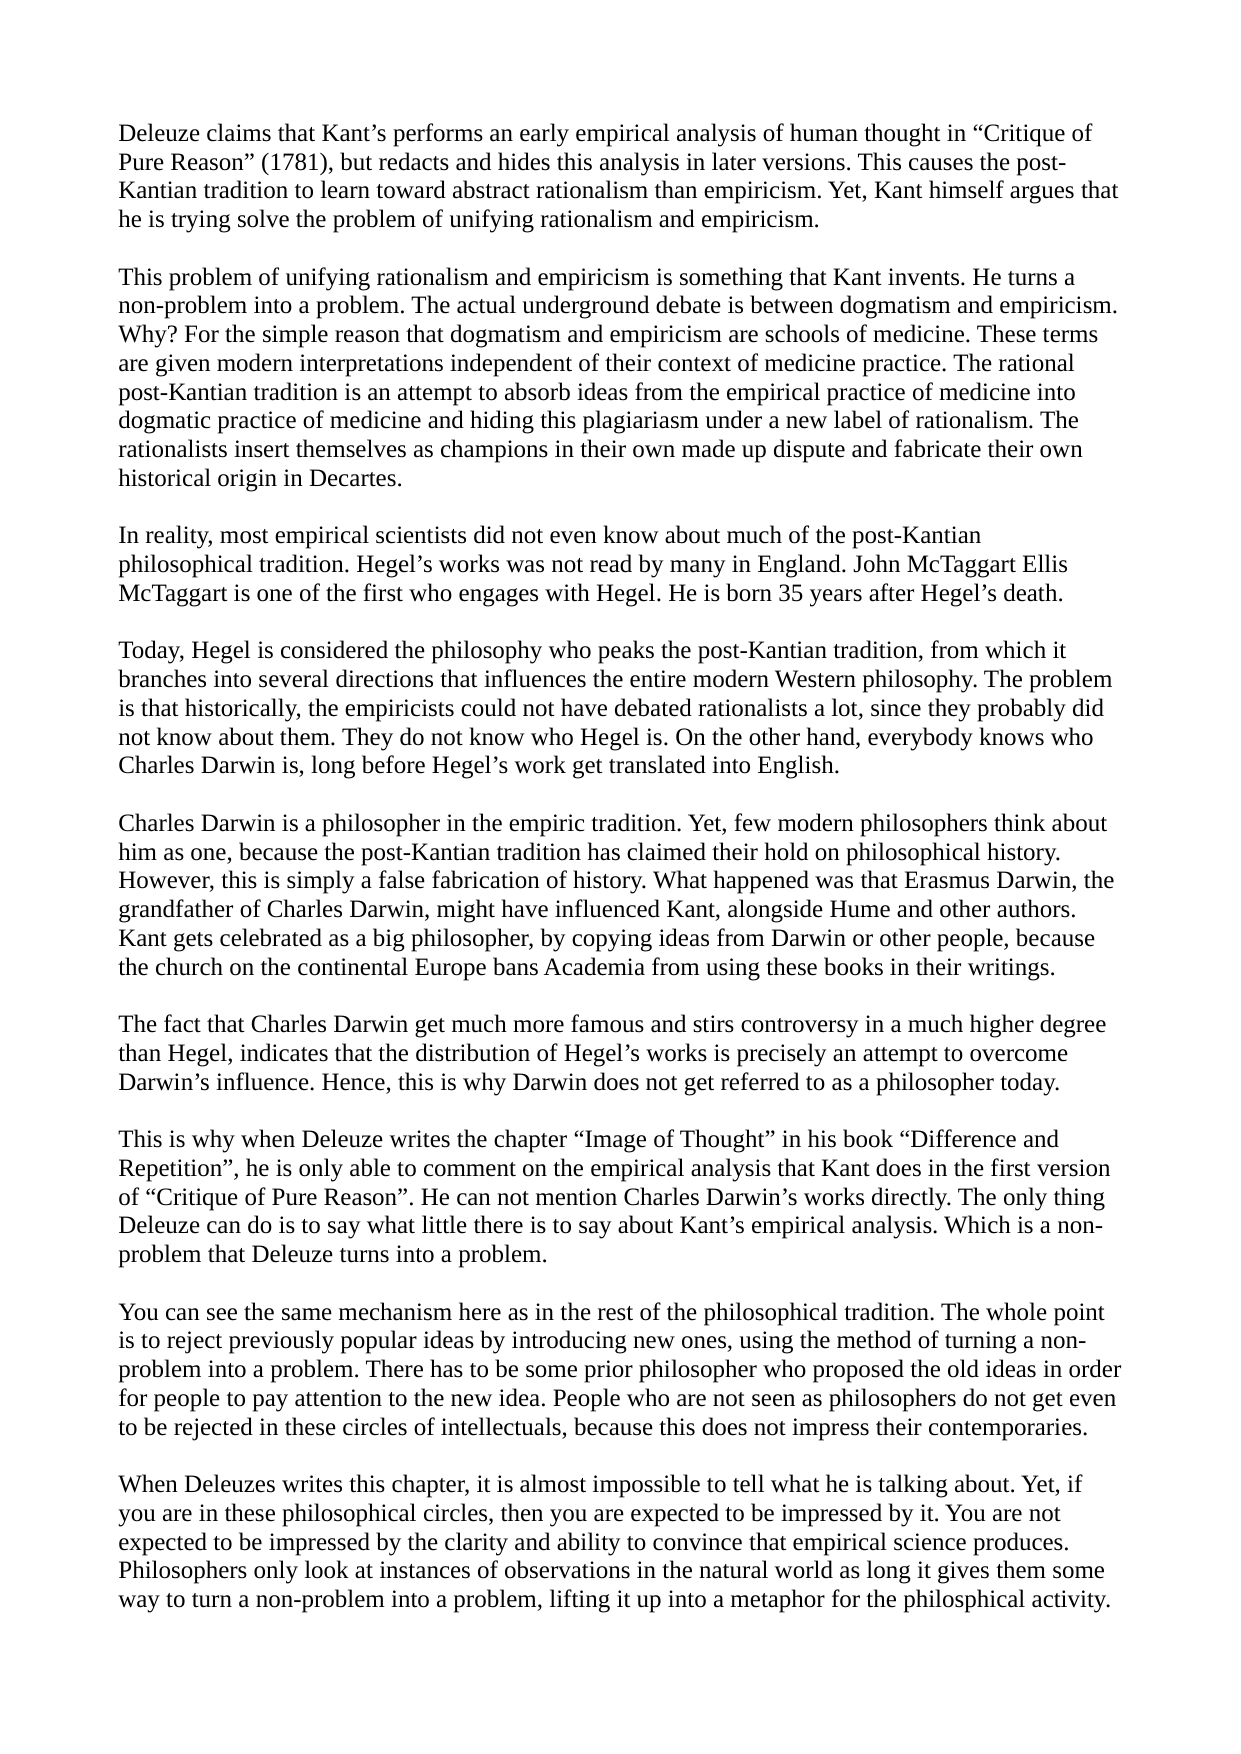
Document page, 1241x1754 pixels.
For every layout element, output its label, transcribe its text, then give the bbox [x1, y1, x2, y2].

text The fact that Charles Darwin get much more famous and stirs controversy in a much higher degree than Hegel, indicates that the distribution of Hegel’s works is precisely an attempt to overcome Darwin’s influence. Hence, this is why Darwin does not get referred to as a philosopher today. [118, 1009, 1122, 1096]
text This is why when Deleuze writes the chapter “Image of Thought” in his book “Difference and Repetition”, he is only able to comment on the empirical analysis that Kant does in the first version of “Critique of Pure Reason”. He can not mention Charles Darwin’s works directly. The only thing Deleuze can do is to say what little there is to say about Kant’s empirical analysis. Which is a non-problem that Deleuze turns into a problem. [118, 1124, 1122, 1268]
text You can see the same mechanism here as in the rest of the philosophical tradition. The whole point is to reject previously popular ideas by introducing new ones, using the method of turning a non-problem into a problem. There has to be some prior philosopher who proposed the old ideas in order for people to pay attention to the new idea. People who are not seen as philosophers do not get even to be rejected in these circles of intellectuals, because this does not impress their contemporaries. [118, 1297, 1122, 1441]
text Deleuze claims that Kant’s performs an early empirical analysis of human thought in “Critique of Pure Reason” (1781), but redacts and hides this analysis in later versions. This causes the post-Kantian tradition to learn toward abstract rationalism than empiricism. Yet, Kant himself argues that he is trying solve the problem of unifying rationalism and empiricism. [118, 118, 1122, 233]
text Today, Hegel is considered the philosophy who peaks the post-Kantian tradition, from which it branches into several directions that influences the entire modern Western philosophy. The problem is that historically, the empiricists could not have debated rationalists a lot, since they probably did not know about them. They do not know who Hegel is. On the other hand, everybody knows who Charles Darwin is, long before Hegel’s work get translated into English. [118, 636, 1122, 779]
text When Deleuzes writes this chapter, it is almost impossible to tell what he is talking about. Yet, if you are in these philosophical circles, then you are expected to be impressed by it. You are not expected to be impressed by the clarity and ability to convince that empirical science produces. Philosophers only look at instances of observations in the natural world as long it gives them some way to turn a non-problem into a problem, lifting it up into a metaphor for the philosphical activity. [118, 1469, 1122, 1613]
text In reality, most empirical scientists did not even know about much of the post-Kantian philosophical tradition. Hegel’s works was not read by many in England. John McTaggart Ellis McTaggart is one of the first who engages with Hegel. He is born 35 years after Hegel’s death. [118, 521, 1122, 607]
text This problem of unifying rationalism and empiricism is something that Kant invents. He turns a non-problem into a problem. The actual underground debate is between dogmatism and empiricism. Why? For the simple reason that dogmatism and empiricism are schools of medicine. These terms are given modern interpretations independent of their context of medicine practice. The rational post-Kantian tradition is an attempt to absorb ideas from the empirical practice of medicine into dogmatic practice of medicine and hiding this plagiariasm under a new label of rationalism. The rationalists insert themselves as champions in their own made up dispute and fabricate their own historical origin in Decartes. [118, 262, 1122, 492]
text Charles Darwin is a philosopher in the empiric tradition. Yet, few modern philosophers think about him as one, because the post-Kantian tradition has claimed their hold on philosophical history. However, this is simply a false fabrication of history. What happened was that Erasmus Darwin, the grandfather of Charles Darwin, might have influenced Kant, alongside Hume and other authors. Kant gets celebrated as a big philosopher, by copying ideas from Darwin or other people, because the church on the continental Europe bans Academia from using these books in their writings. [118, 808, 1122, 981]
